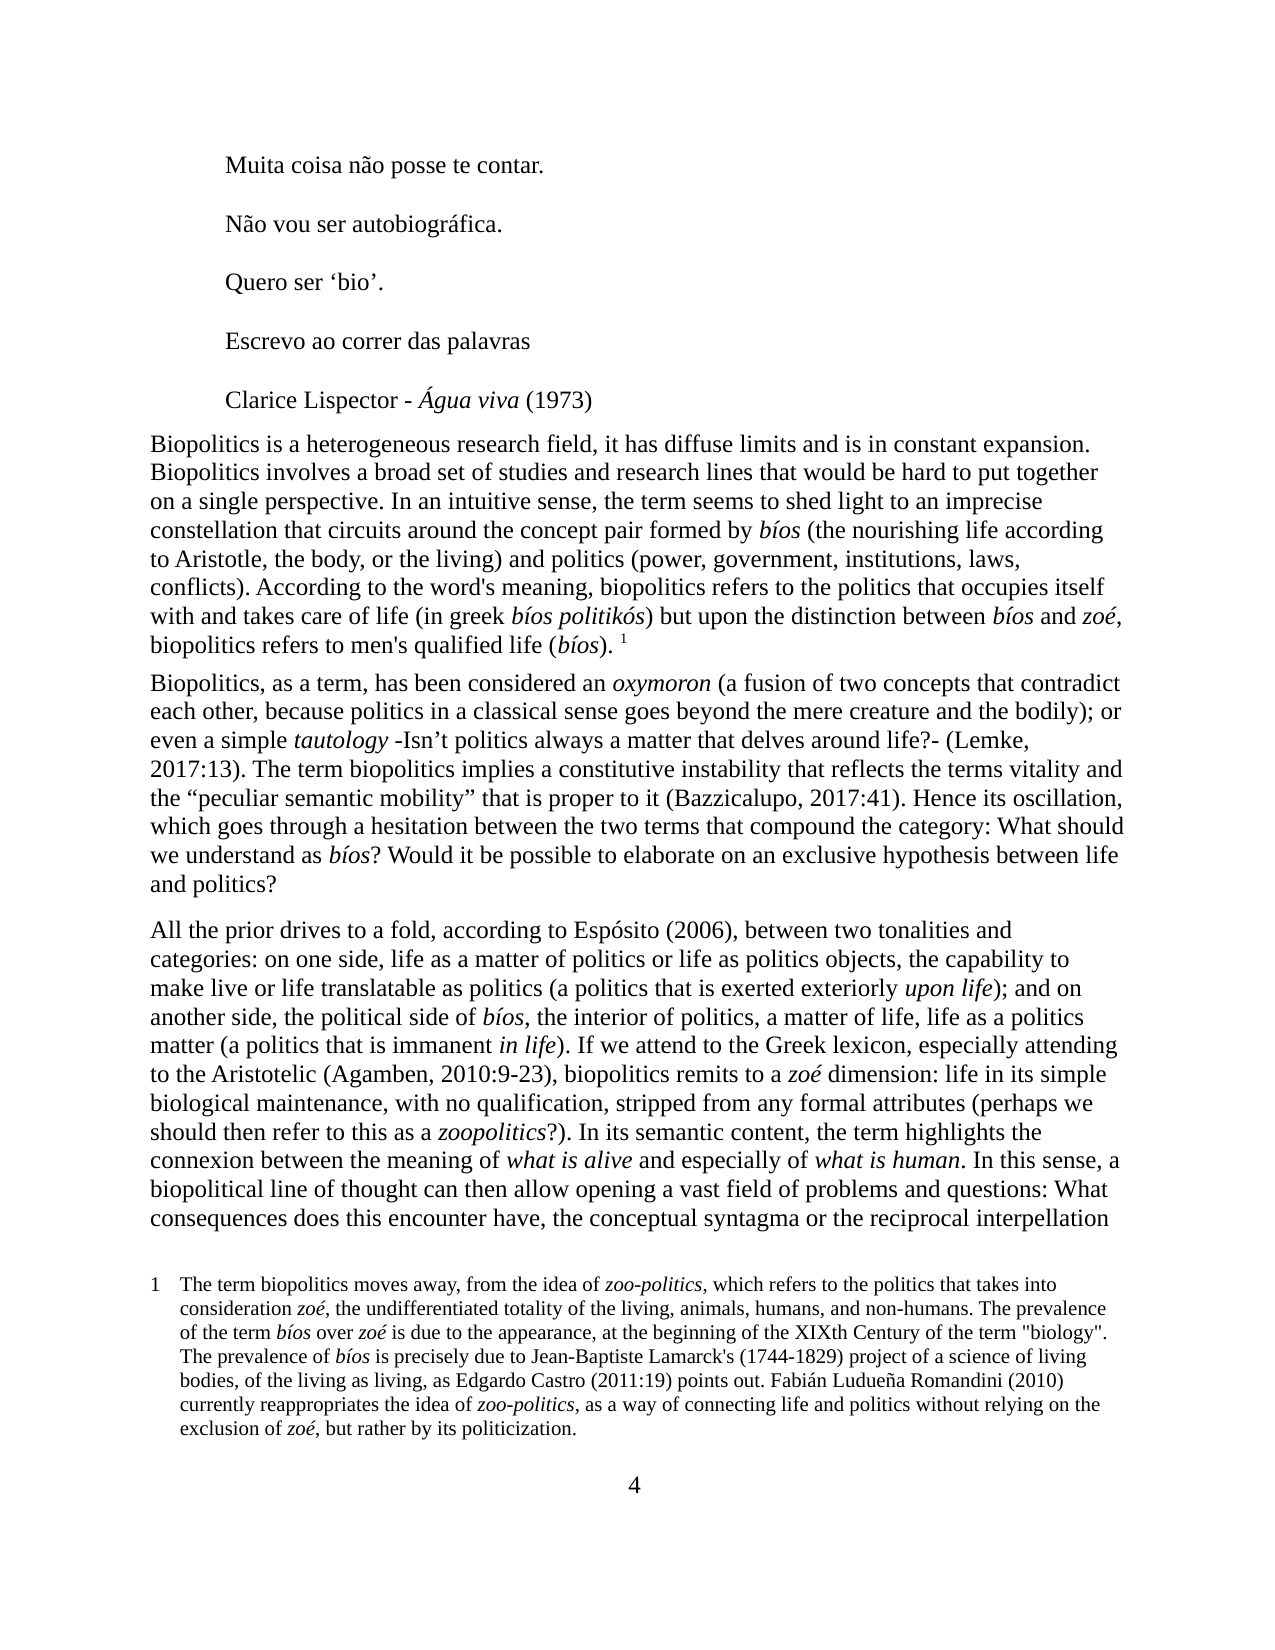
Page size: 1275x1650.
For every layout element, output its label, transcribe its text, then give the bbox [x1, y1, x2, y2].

text Muita coisa não posse te contar. [225, 150, 1125, 179]
text Quero ser ‘bio’. [225, 267, 1125, 296]
text Escrevo ao correr das palavras [225, 326, 1125, 355]
text The term biopolitics moves away, from the idea of zoo-politics, which refers to the politics that takes into consideration zoé, the undifferentiated totality of the living, animals, humans, and non-humans. The prevalence of the term bíos over zoé is due to the appearance, at the beginning of the XIXth Century of the term "biology". The prevalence of bíos is precisely due to Jean-Baptiste Lamarck's (1744-1829) project of a science of living bodies, of the living as living, as Edgardo Castro (2011:19) points out. Fabián Ludueña Romandini (2010) currently reappropriates the idea of zoo-politics, as a way of connecting life and politics without relying on the exclusion of zoé, but rather by its politicization. [150, 1272, 1125, 1440]
text Biopolitics is a heterogeneous research field, it has diffuse limits and is in constant expansion. Biopolitics involves a broad set of studies and research lines that would be hard to put together on a single perspective. In an intuitive sense, the term seems to shed light to an imprecise constellation that circuits around the concept pair formed by bíos (the nourishing life according to Aristotle, the body, or the living) and politics (power, government, institutions, laws, conflicts). According to the word's meaning, biopolitics refers to the politics that occupies itself with and takes care of life (in greek bíos politikós) but upon the distinction between bíos and zoé, biopolitics refers to men's qualified life (bíos). [150, 429, 1125, 659]
text Biopolitics, as a term, has been considered an oxymoron (a fusion of two concepts that contradict each other, because politics in a classical sense goes beyond the mere creature and the bodily); or even a simple tautology -Isn’t politics always a matter that delves around life?- (Lemke, 2017:13). The term biopolitics implies a constitutive instability that reflects the terms vitality and the “peculiar semantic mobility” that is proper to it (Bazzicalupo, 2017:41). Hence its oscillation, which goes through a hesitation between the two terms that compound the category: What should we understand as bíos? Would it be possible to elaborate on an exclusive hypothesis between life and politics? [150, 668, 1125, 898]
text Clarice Lispector - Água viva (1973) [225, 385, 1125, 414]
text Não vou ser autobiográfica. [225, 209, 1125, 237]
text All the prior drives to a fold, according to Espósito (2006), between two tonalities and categories: on one side, life as a matter of politics or life as politics objects, the capability to make live or life translatable as politics (a politics that is exerted exteriorly upon life); and on another side, the political side of bíos, the interior of politics, a matter of life, life as a politics matter (a politics that is immanent in life). If we attend to the Greek lexicon, especially attending to the Aristotelic (Agamben, 2010:9-23), biopolitics remits to a zoé dimension: life in its simple biological maintenance, with no qualification, stripped from any formal attributes (perhaps we should then refer to this as a zoopolitics?). In its semantic content, the term highlights the connexion between the meaning of what is alive and especially of what is human. In this sense, a biopolitical line of thought can then allow opening a vast field of problems and questions: What consequences does this encounter have, the conceptual syntagma or the reciprocal interpellation [150, 916, 1125, 1232]
